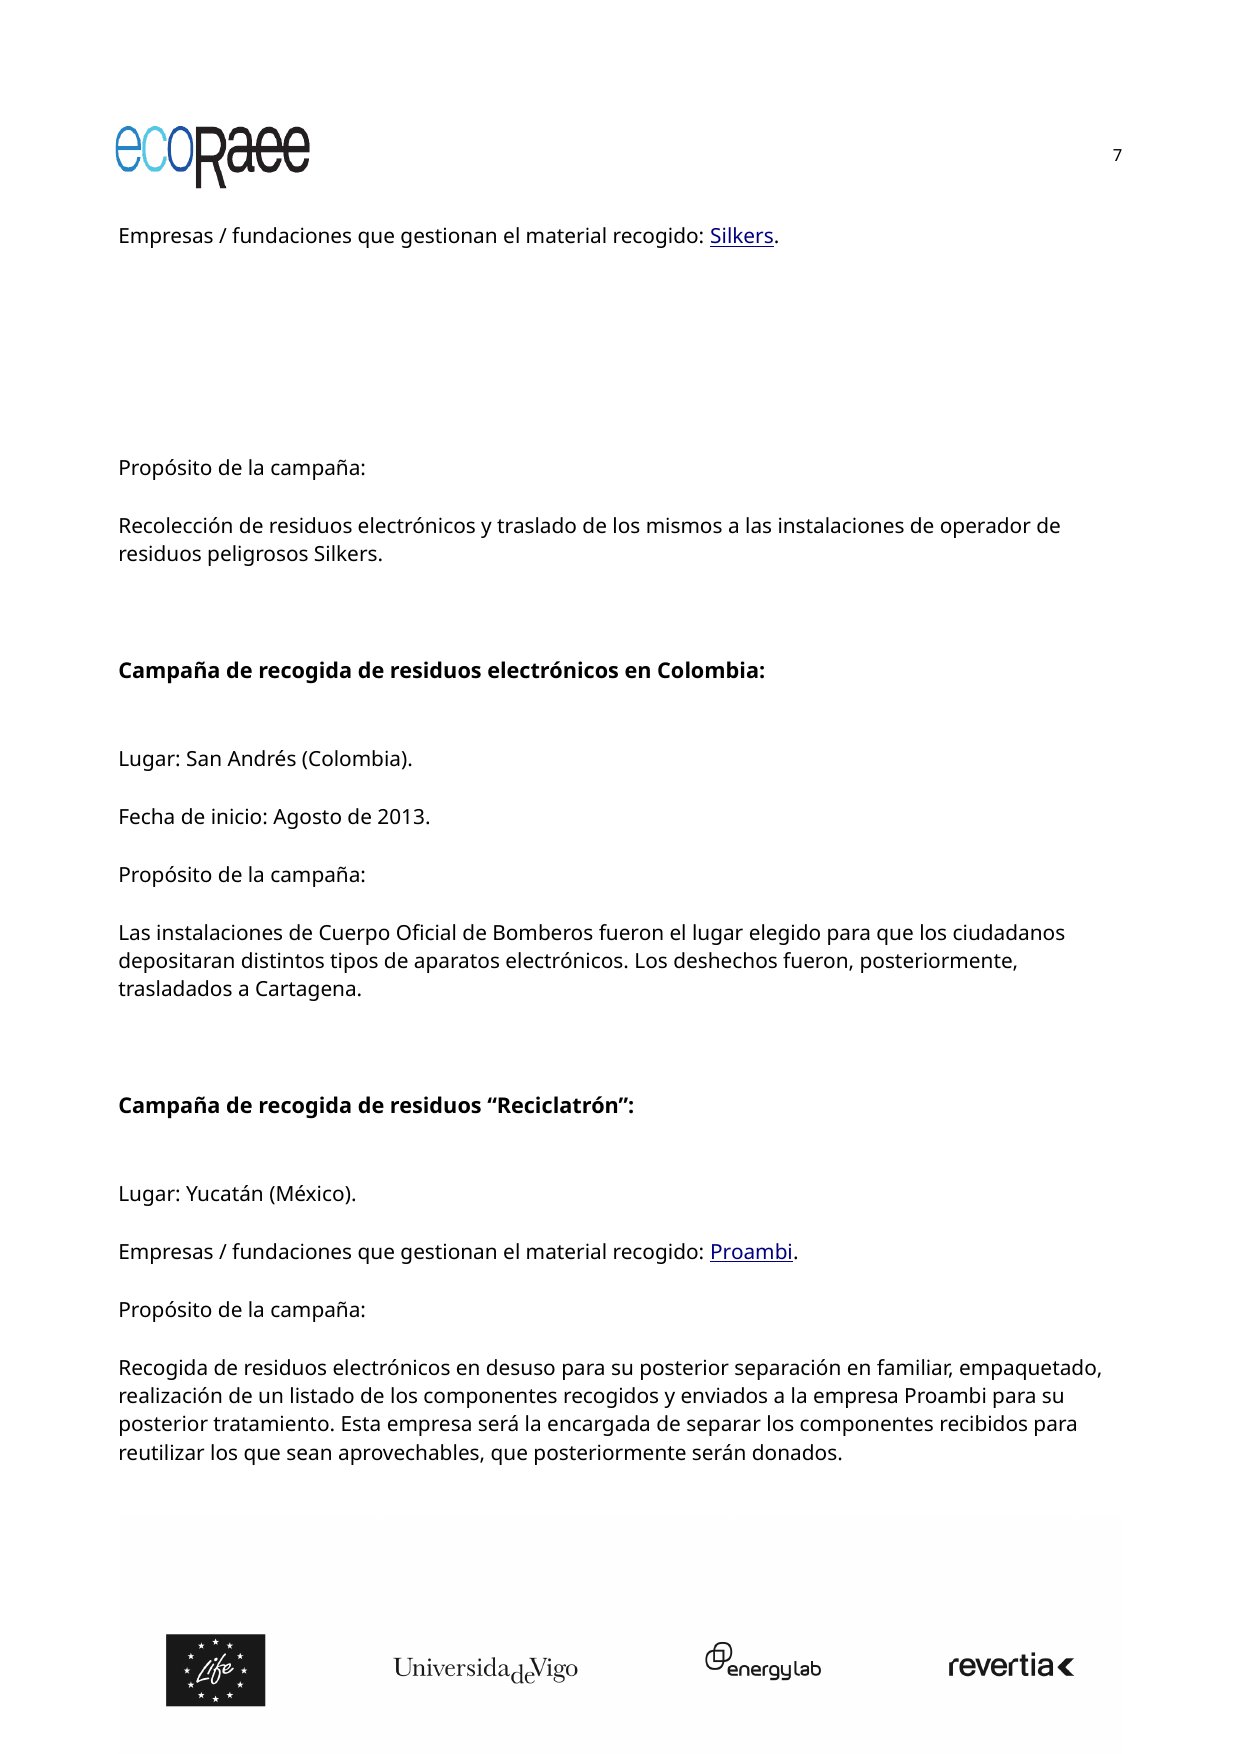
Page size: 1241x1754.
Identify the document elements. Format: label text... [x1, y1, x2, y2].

text Recogida de residuos electrónicos en desuso para su posterior separación en familiar, empaquetado, realización de un listado de los componentes recogidos y enviados a la empresa Proambi para su posterior tratamiento. Esta empresa será la encargada de separar los componentes recibidos para reutilizar los que sean aprovechables, que posteriormente serán donados. [118, 1353, 1122, 1466]
text Campaña de recogida de residuos “Reciclatrón”: [118, 1090, 1122, 1120]
text Campaña de recogida de residuos electrónicos en Colombia: [118, 655, 1122, 685]
text Empresas / fundaciones que gestionan el material recogido: Proambi. [118, 1237, 1122, 1265]
text Empresas / fundaciones que gestionan el material recogido: Silkers. [118, 221, 1122, 250]
text Fecha de inicio: Agosto de 2013. [118, 802, 1122, 830]
text Lugar: San Andrés (Colombia). [118, 744, 1122, 772]
text Lugar: Yucatán (México). [118, 1179, 1122, 1207]
text Las instalaciones de Cuerpo Oficial de Bomberos fueron el lugar elegido para que los ciudadanos depositaran distintos tipos de aparatos electrónicos. Los deshechos fueron, posteriormente, trasladados a Cartagena. [118, 918, 1122, 1003]
picture [118, 1514, 1123, 1754]
text Propósito de la campaña: [118, 1295, 1122, 1323]
text Propósito de la campaña: [118, 860, 1122, 888]
picture [114, 124, 311, 190]
text Recolección de residuos electrónicos y traslado de los mismos a las instalaciones de operador de residuos peligrosos Silkers. [118, 511, 1122, 568]
text Propósito de la campaña: [118, 453, 1122, 482]
